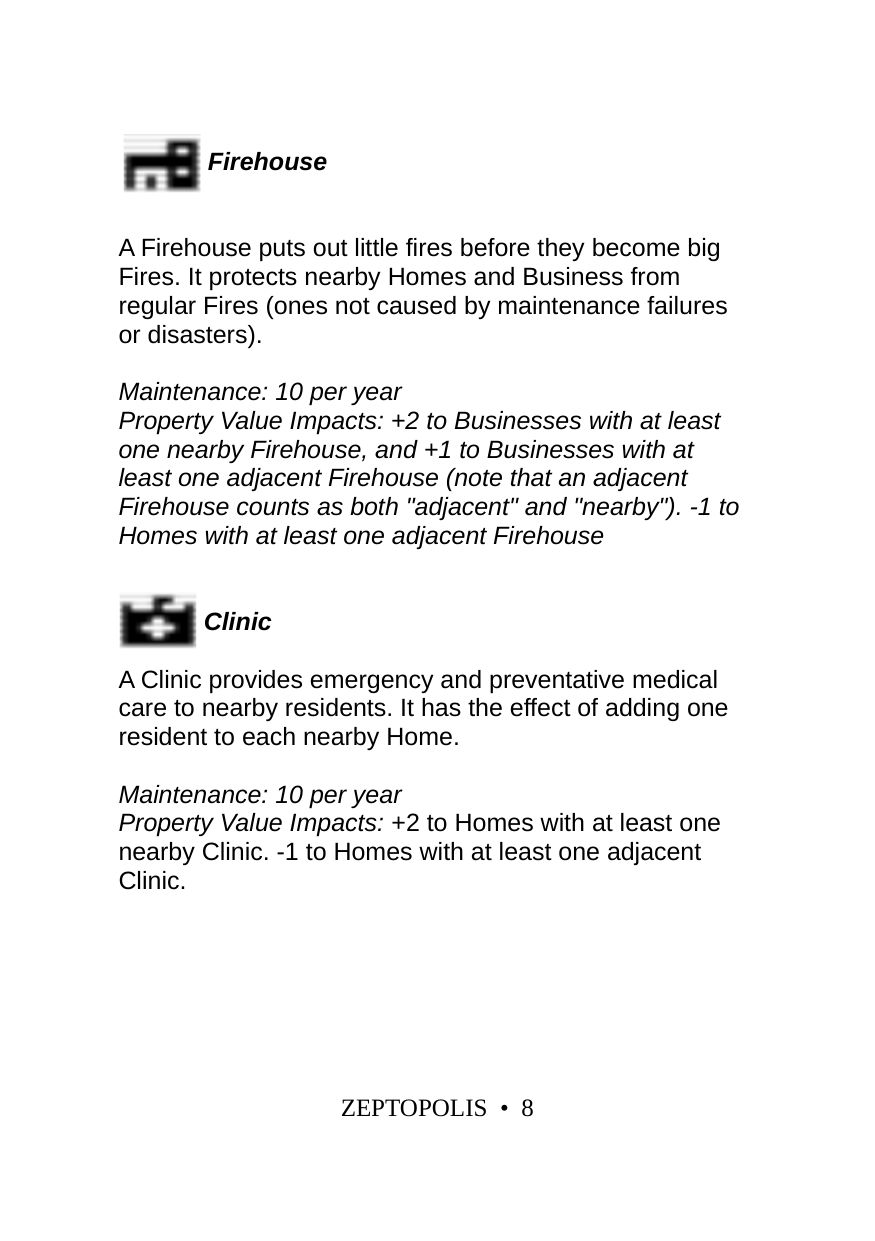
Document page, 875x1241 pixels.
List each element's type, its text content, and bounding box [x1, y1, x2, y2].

text Property Value Impacts: +2 to Businesses with at least one nearby Firehouse, and +1 to Businesses with at least one adjacent Firehouse (note that an adjacent Firehouse counts as both "adjacent" and "nearby"). -1 to Homes with at least one adjacent Firehouse [118, 406, 756, 549]
text Maintenance: 10 per year [118, 779, 756, 808]
picture [123, 134, 201, 193]
text Clinic [197, 607, 756, 636]
picture [119, 592, 197, 649]
text Maintenance: 10 per year [118, 377, 756, 406]
text Property Value Impacts: +2 to Homes with at least one nearby Clinic. -1 to Homes with at least one adjacent Clinic. [118, 808, 756, 894]
text Firehouse [201, 147, 756, 176]
text A Firehouse puts out little fires before they become big Fires. It protects nearby Homes and Business from regular Fires (ones not caused by maintenance failures or disasters). [118, 233, 756, 348]
text A Clinic provides emergency and preventative medical care to nearby residents. It has the effect of adding one resident to each nearby Home. [118, 664, 756, 751]
